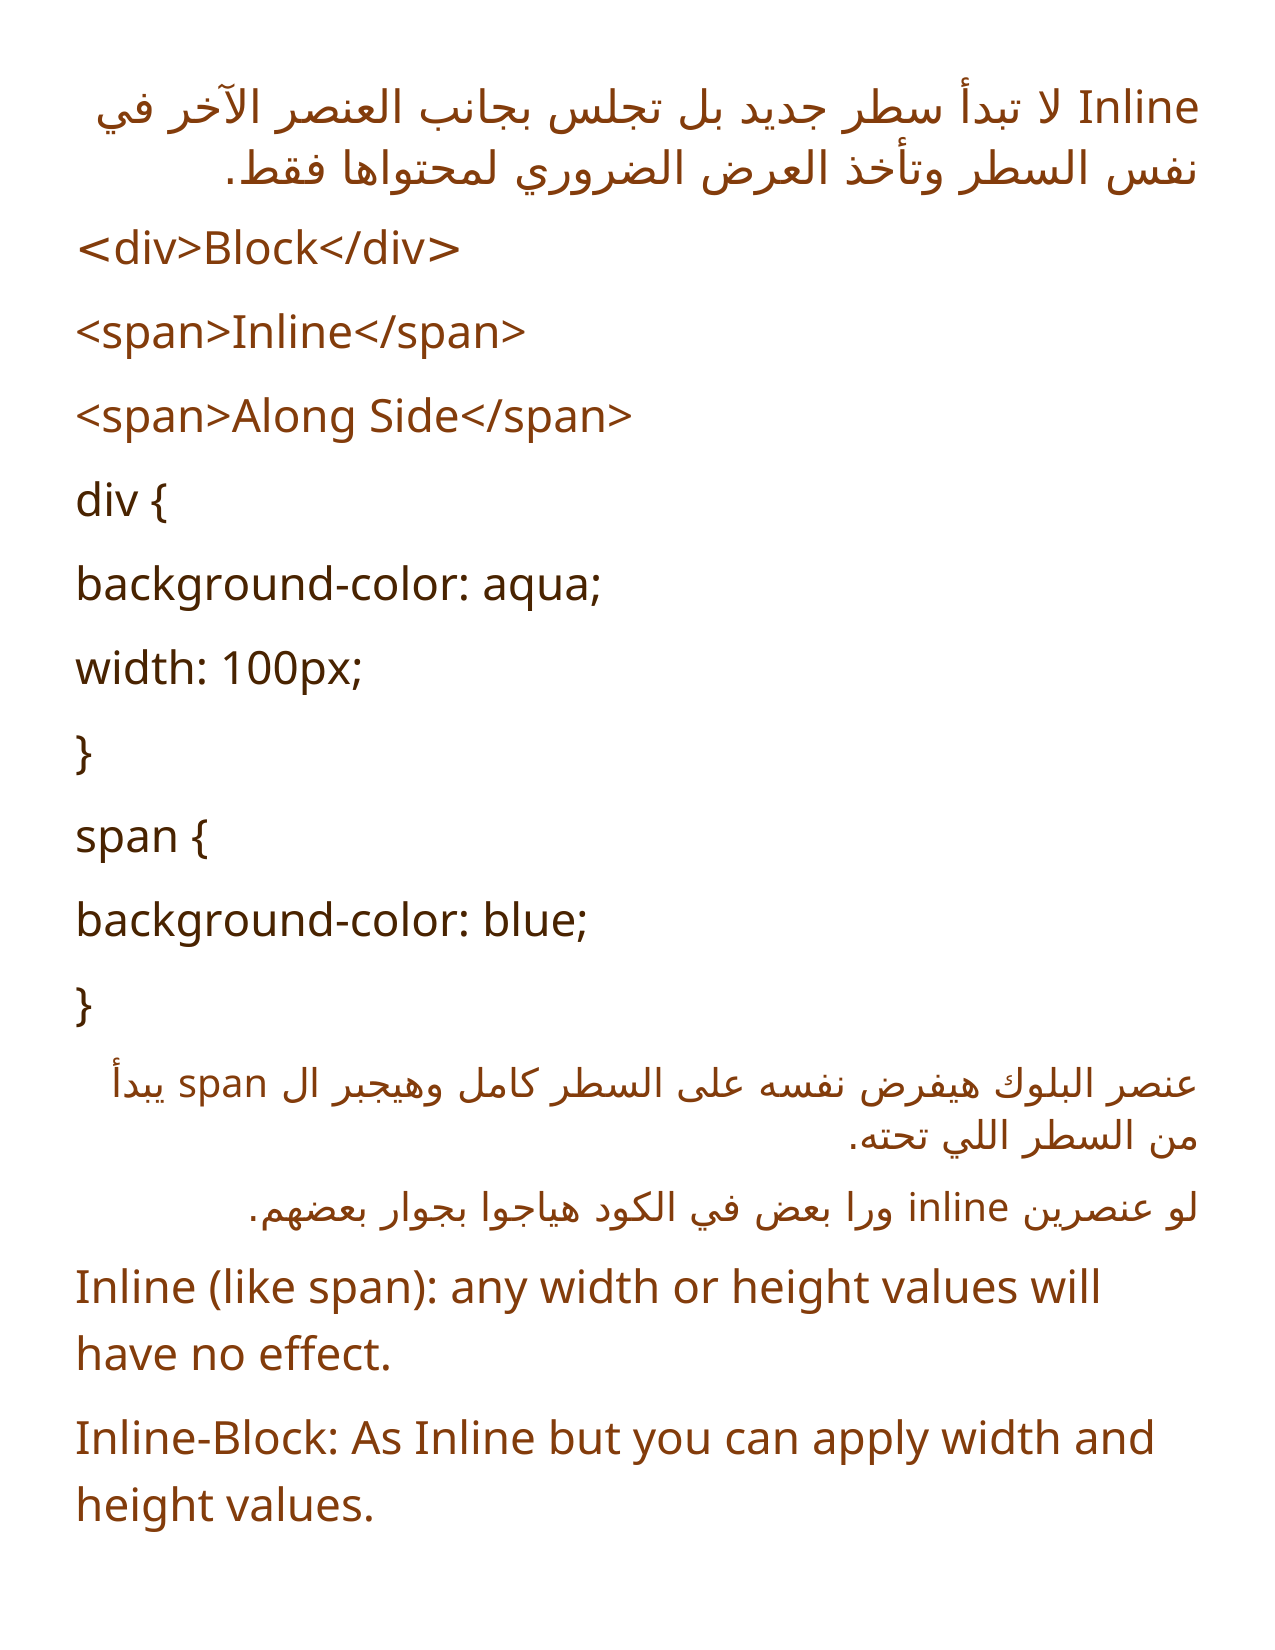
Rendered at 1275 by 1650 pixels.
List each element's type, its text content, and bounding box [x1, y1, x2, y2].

text background-color: aqua; [75, 552, 1200, 614]
text Inline (like span): any width or height values will have no effect. [75, 1254, 1200, 1384]
text <div>Block</div> [75, 216, 1200, 278]
text background-color: blue; [75, 887, 1200, 950]
text لو عنصرين inline ورا بعض في الكود هياجوا بجوار بعضهم. [75, 1179, 1200, 1233]
text } [75, 719, 1200, 782]
text Inline لا تبدأ سطر جديد بل تجلس بجانب العنصر اﻵخر في نفس السطر وتأخذ العرض الضروري لمحتواها فقط. [75, 75, 1200, 195]
text عنصر البلوك هيفرض نفسه على السطر كامل وهيجبر ال span يبدأ من السطر اللي تحته. [75, 1055, 1200, 1159]
text <span>Inline</span> [75, 300, 1200, 362]
text width: 100px; [75, 636, 1200, 698]
text Inline-Block: As Inline but you can apply width and height values. [75, 1405, 1200, 1535]
text <span>Along Side</span> [75, 384, 1200, 446]
text span { [75, 803, 1200, 866]
text } [75, 971, 1200, 1034]
text div { [75, 468, 1200, 530]
